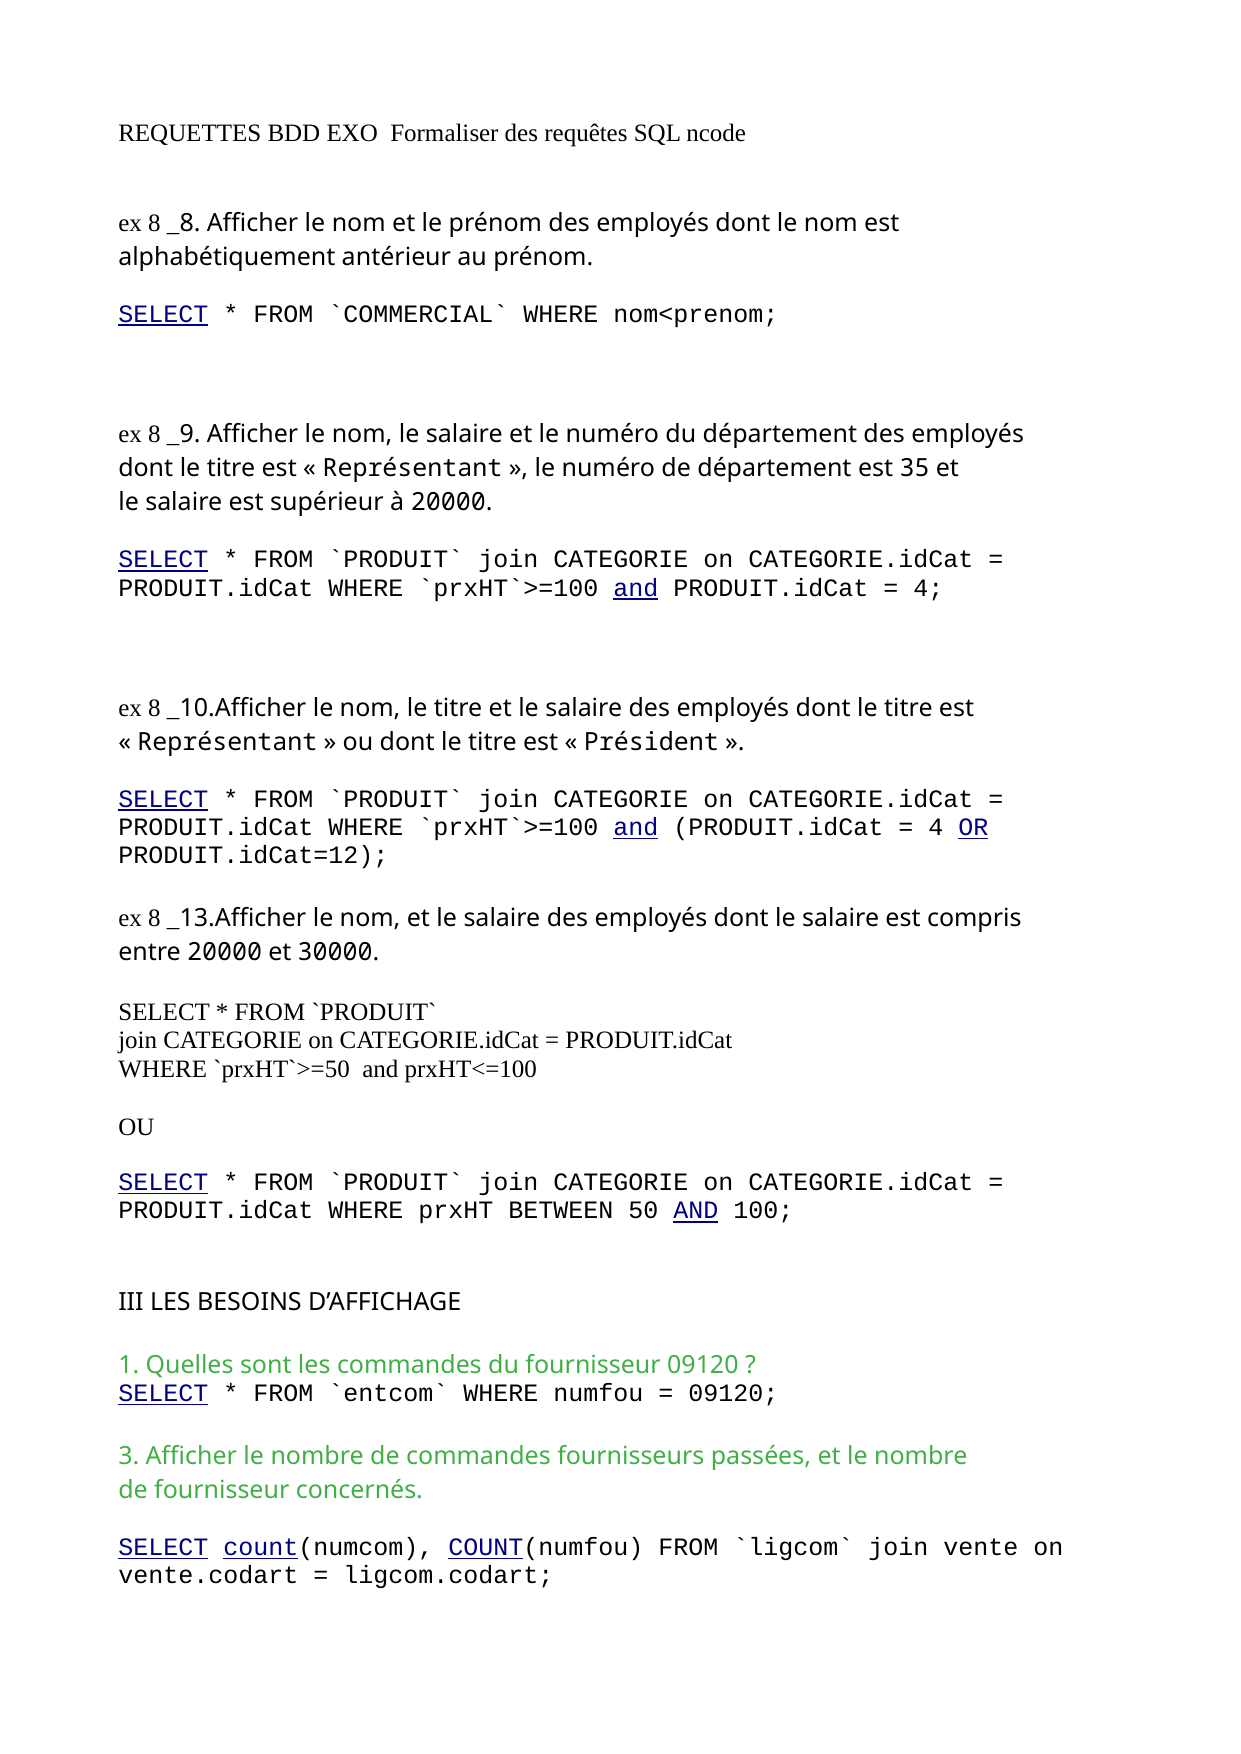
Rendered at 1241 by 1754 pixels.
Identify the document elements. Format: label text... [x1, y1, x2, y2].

text ex 8 _10.Afficher le nom, le titre et le salaire des employés dont le titre est « Représentant » ou dont le titre est « Président ». [118, 661, 1122, 757]
text SELECT * FROM `PRODUIT` join CATEGORIE on CATEGORIE.idCat = PRODUIT.idCat WHERE prxHT BETWEEN 50 AND 100; [118, 1169, 1122, 1226]
text ex 8 _9. Afficher le nom, le salaire et le numéro du département des employés dont le titre est « Représentant », le numéro de département est 35 et le salaire est supérieur à 20000. [118, 387, 1122, 518]
text REQUETTES BDD EXO Formaliser des requêtes SQL ncode [118, 118, 1122, 147]
text SELECT * FROM `PRODUIT` join CATEGORIE on CATEGORIE.idCat = PRODUIT.idCat WHERE `prxHT`>=100 and PRODUIT.idCat = 4; [118, 547, 1122, 603]
text ex 8 _8. Afficher le nom et le prénom des employés dont le nom est alphabétiquement antérieur au prénom. [118, 204, 1122, 272]
text 1. Quelles sont les commandes du fournisseur 09120 ? [118, 1346, 1122, 1380]
text WHERE `prxHT`>=50 and prxHT<=100 [118, 1054, 1122, 1083]
text SELECT * FROM `PRODUIT` join CATEGORIE on CATEGORIE.idCat = PRODUIT.idCat WHERE `prxHT`>=100 and (PRODUIT.idCat = 4 OR PRODUIT.idCat=12); [118, 786, 1122, 871]
text SELECT count(numcom), COUNT(numfou) FROM `ligcom` join vente on vente.codart = ligcom.codart; [118, 1534, 1122, 1591]
text join CATEGORIE on CATEGORIE.idCat = PRODUIT.idCat [118, 1026, 1122, 1054]
text SELECT * FROM `entcom` WHERE numfou = 09120; [118, 1380, 1122, 1409]
text SELECT * FROM `PRODUIT` [118, 997, 1122, 1026]
text SELECT * FROM `COMMERCIAL` WHERE nom<prenom; [118, 301, 1122, 329]
text ex 8 _13.Afficher le nom, et le salaire des employés dont le salaire est compris entre 20000 et 30000. [118, 871, 1122, 968]
text OU [118, 1112, 1122, 1141]
text III LES BESOINS D’AFFICHAGE [118, 1283, 1122, 1317]
text 3. Afficher le nombre de commandes fournisseurs passées, et le nombre de fournisseur concernés. [118, 1437, 1122, 1506]
